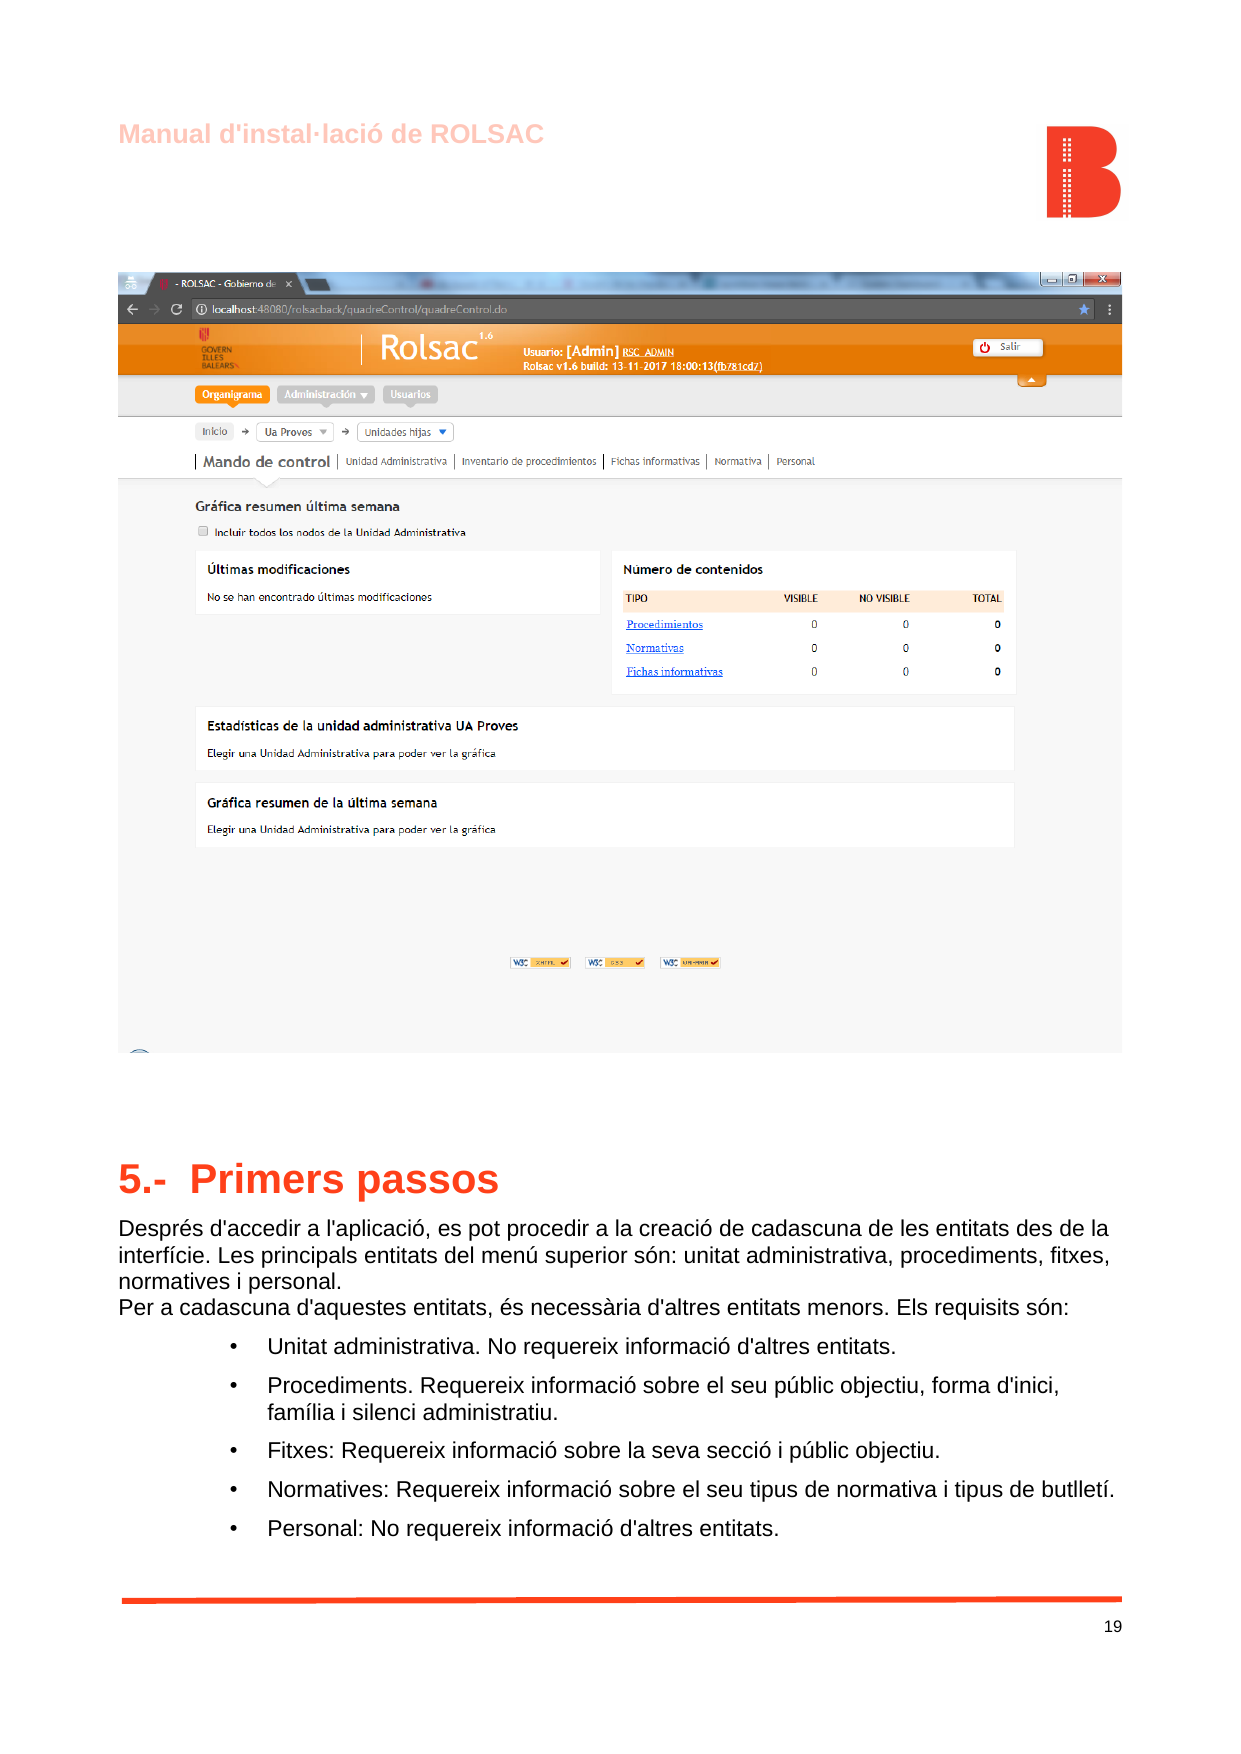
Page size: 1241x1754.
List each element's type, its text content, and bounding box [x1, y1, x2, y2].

text Després d'accedir a l'aplicació, es pot procedir a la creació de cadascuna de les entitats des de la interfície. Les principals entitats del menú superior són: unitat administrativa, procediments, fitxes, normatives i personal. Per a cadascuna d'aquestes entitats, és necessària d'altres entitats menors. Els requisits són: [118, 1215, 1122, 1321]
picture [1036, 124, 1130, 221]
list Normatives: Requereix informació sobre el seu tipus de normativa i tipus de butlletí. [229, 1476, 1122, 1502]
list Unitat administrativa. No requereix informació d'altres entitats. [229, 1333, 1122, 1359]
picture [118, 272, 1123, 1053]
list Personal: No requereix informació d'altres entitats. [229, 1515, 1122, 1541]
subtitle Primers passos [118, 1155, 1122, 1203]
list Procediments. Requereix informació sobre el seu públic objectiu, forma d'inici, família i silenci administratiu. [229, 1372, 1122, 1425]
list Fitxes: Requereix informació sobre la seva secció i públic objectiu. [229, 1437, 1122, 1464]
